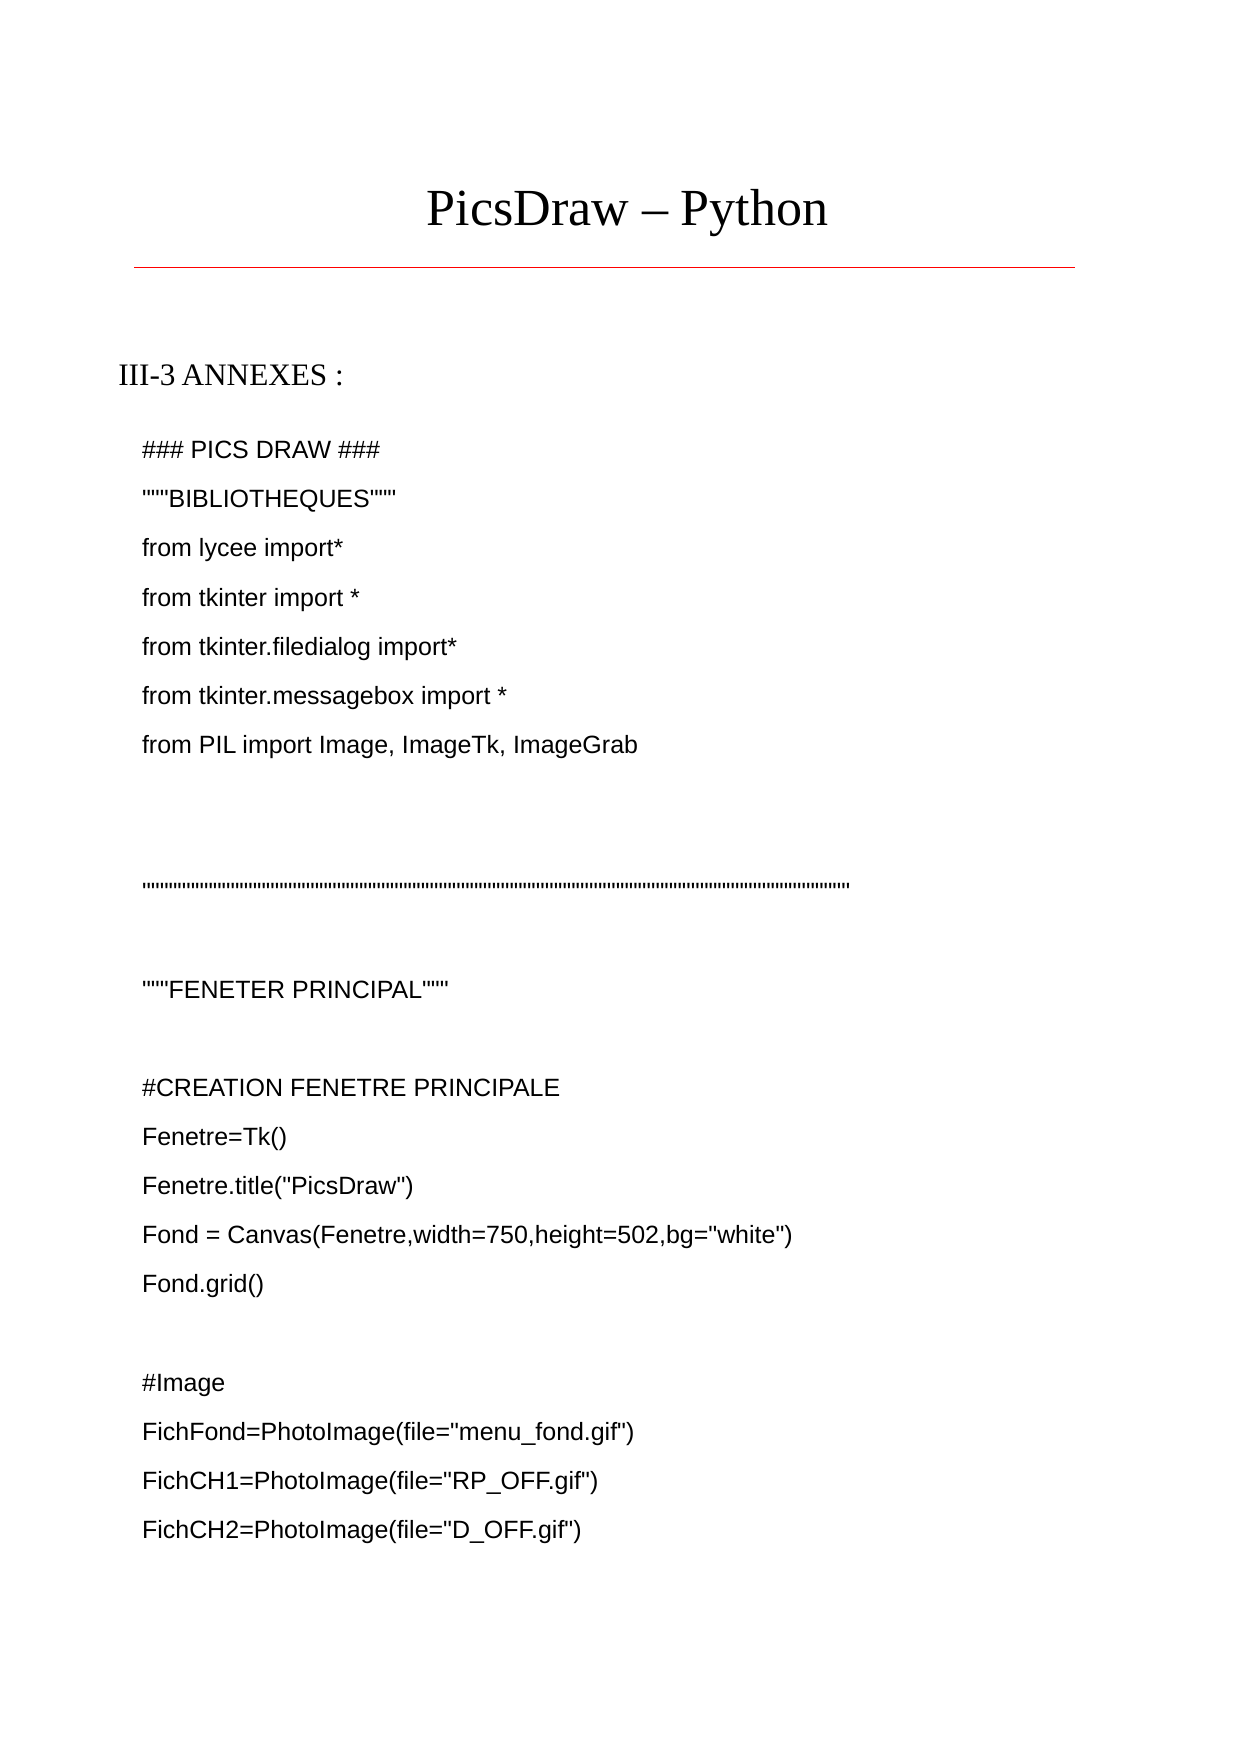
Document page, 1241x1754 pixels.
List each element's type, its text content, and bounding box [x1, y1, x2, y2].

text Fond.grid() [118, 1269, 1122, 1298]
text """BIBLIOTHEQUES""" [118, 484, 1122, 513]
text FichCH1=PhotoImage(file="RP_OFF.gif") [118, 1466, 1122, 1494]
text FichCH2=PhotoImage(file="D_OFF.gif") [118, 1515, 1122, 1543]
text from PIL import Image, ImageTk, ImageGrab [118, 730, 1122, 758]
text from tkinter.messagebox import * [118, 681, 1122, 709]
text from tkinter import * [118, 582, 1122, 611]
text III-3 ANNEXES : [118, 356, 1122, 392]
text """FENETER PRINCIPAL""" [118, 975, 1122, 1004]
text #Image [118, 1367, 1122, 1396]
text Fond = Canvas(Fenetre,width=750,height=502,bg="white") [118, 1220, 1122, 1249]
text Fenetre=Tk() [118, 1122, 1122, 1151]
text FichFond=PhotoImage(file="menu_fond.gif") [118, 1417, 1122, 1445]
text #CREATION FENETRE PRINCIPALE [118, 1073, 1122, 1102]
text """""""""""""""""""""""""""""""""""""""""""""""""""""""""""""""""""""""""""""""" [118, 877, 1122, 906]
text Fenetre.title("PicsDraw") [118, 1171, 1122, 1200]
text PicsDraw – Python [118, 176, 1122, 236]
text from tkinter.filedialog import* [118, 632, 1122, 660]
text ### PICS DRAW ### [118, 435, 1122, 464]
text from lycee import* [118, 533, 1122, 562]
